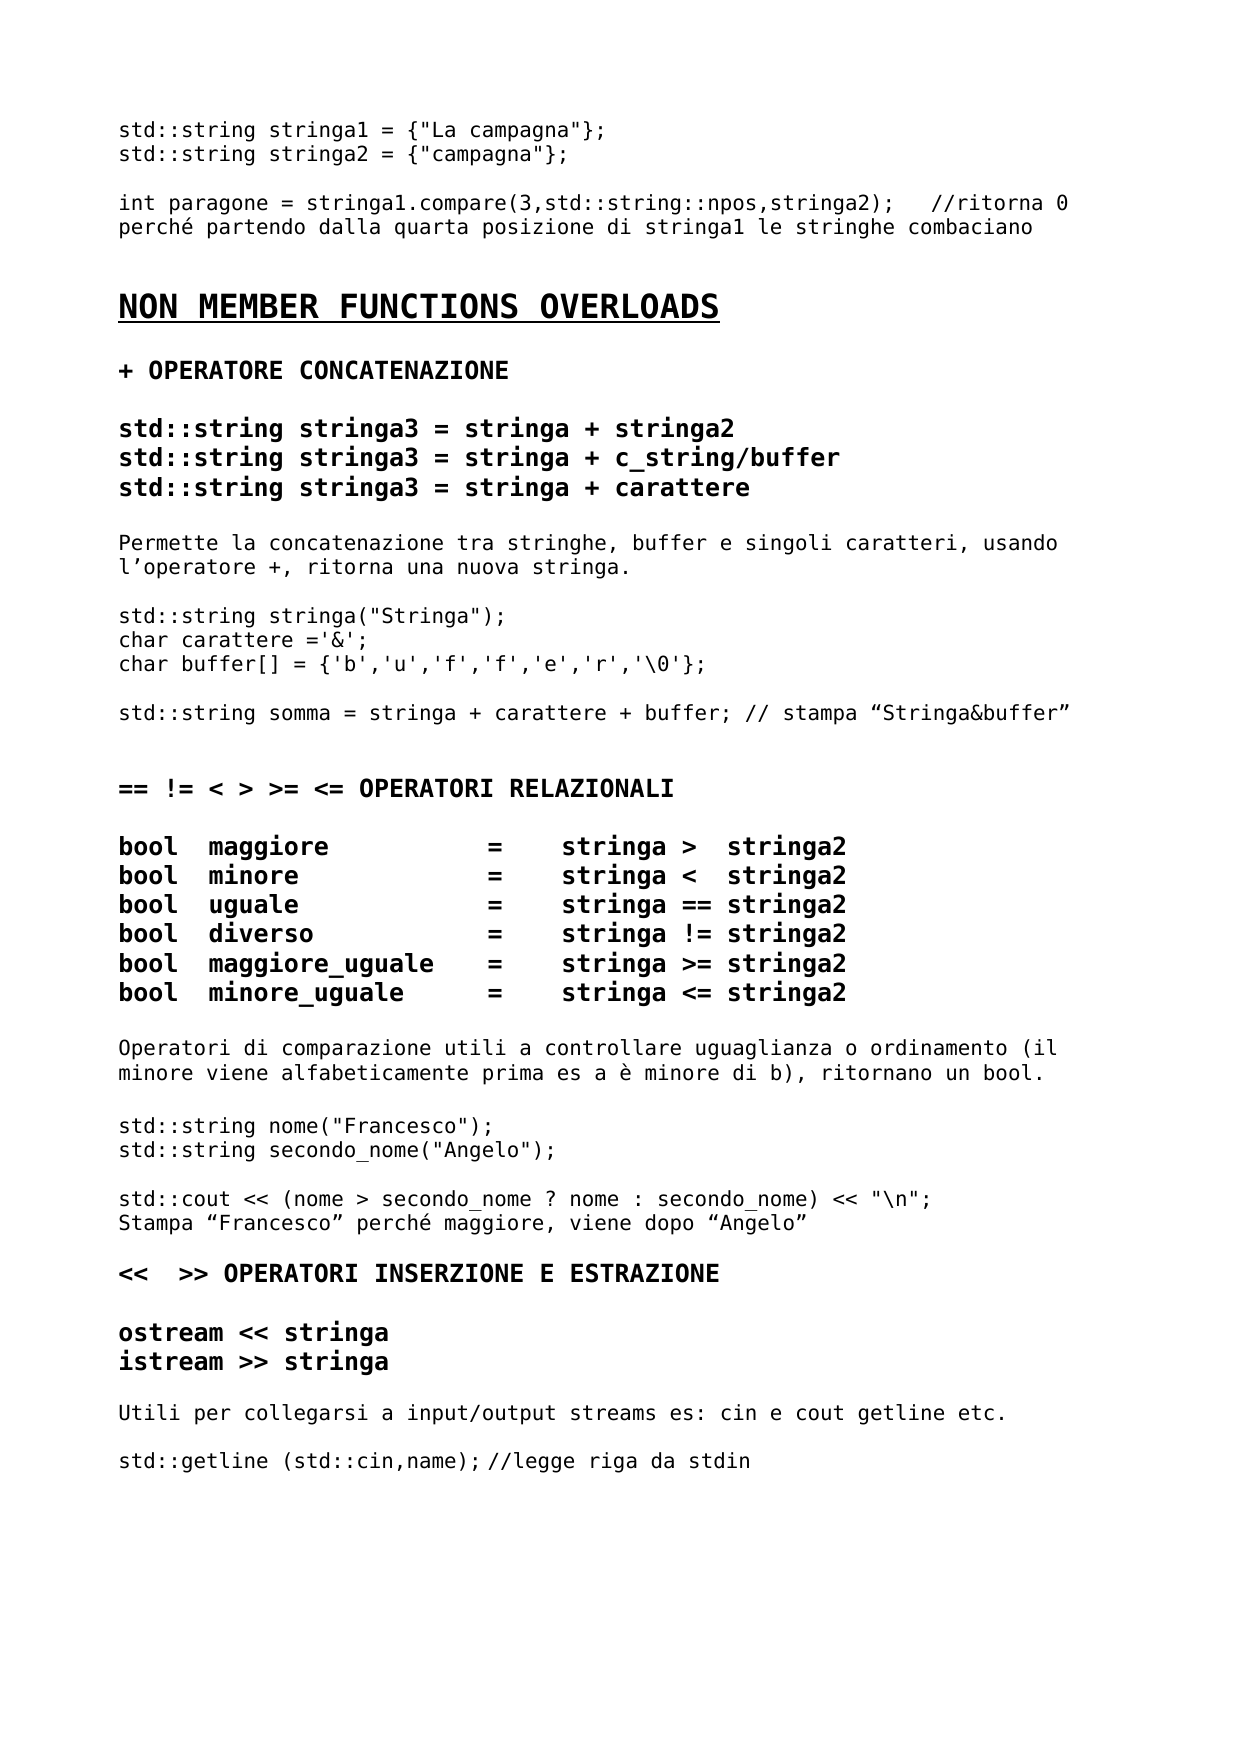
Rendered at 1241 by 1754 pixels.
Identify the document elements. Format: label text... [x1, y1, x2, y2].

text std::string stringa1 = {"La campagna"}; [118, 118, 1122, 142]
text std::string stringa3 = stringa + carattere [118, 473, 1122, 502]
text bool maggiore = stringa > stringa2 [118, 832, 1122, 861]
text Permette la concatenazione tra stringhe, buffer e singoli caratteri, usando l’operatore +, ritorna una nuova stringa. [118, 531, 1122, 579]
text << >> OPERATORI INSERZIONE E ESTRAZIONE [118, 1259, 1122, 1289]
text char buffer[] = {'b','u','f','f','e','r','\0'}; [118, 652, 1122, 677]
text std::string stringa3 = stringa + stringa2 [118, 414, 1122, 443]
text bool uguale = stringa == stringa2 [118, 890, 1122, 919]
text std::getline (std::cin,name); //legge riga da stdin [118, 1449, 1122, 1473]
text == != < > >= <= OPERATORI RELAZIONALI [118, 774, 1122, 803]
text Utili per collegarsi a input/output streams es: cin e cout getline etc. [118, 1401, 1122, 1425]
text Stampa “Francesco” perché maggiore, viene dopo “Angelo” [118, 1211, 1122, 1235]
text bool minore = stringa < stringa2 [118, 861, 1122, 890]
text char carattere ='&'; [118, 628, 1122, 652]
text int paragone = stringa1.compare(3,std::string::npos,stringa2); //ritorna 0 perché partendo dalla quarta posizione di stringa1 le stringhe combaciano [118, 191, 1122, 239]
text std::string stringa3 = stringa + c_string/buffer [118, 443, 1122, 473]
text std::string nome("Francesco"); [118, 1114, 1122, 1138]
text Operatori di comparazione utili a controllare uguaglianza o ordinamento (il minore viene alfabeticamente prima es a è minore di b), ritornano un bool. [118, 1036, 1122, 1085]
text std::string somma = stringa + carattere + buffer; // stampa “Stringa&buffer” [118, 701, 1122, 725]
text NON MEMBER FUNCTIONS OVERLOADS [118, 288, 1122, 327]
text std::string stringa2 = {"campagna"}; [118, 142, 1122, 167]
text bool maggiore_uguale = stringa >= stringa2 [118, 949, 1122, 978]
text std::string secondo_nome("Angelo"); [118, 1138, 1122, 1162]
text std::cout << (nome > secondo_nome ? nome : secondo_nome) << "\n"; [118, 1187, 1122, 1211]
text std::string stringa("Stringa"); [118, 604, 1122, 628]
text + OPERATORE CONCATENAZIONE [118, 356, 1122, 385]
text ostream << stringa [118, 1318, 1122, 1347]
text bool diverso = stringa != stringa2 [118, 919, 1122, 949]
text istream >> stringa [118, 1347, 1122, 1376]
text bool minore_uguale = stringa <= stringa2 [118, 978, 1122, 1007]
